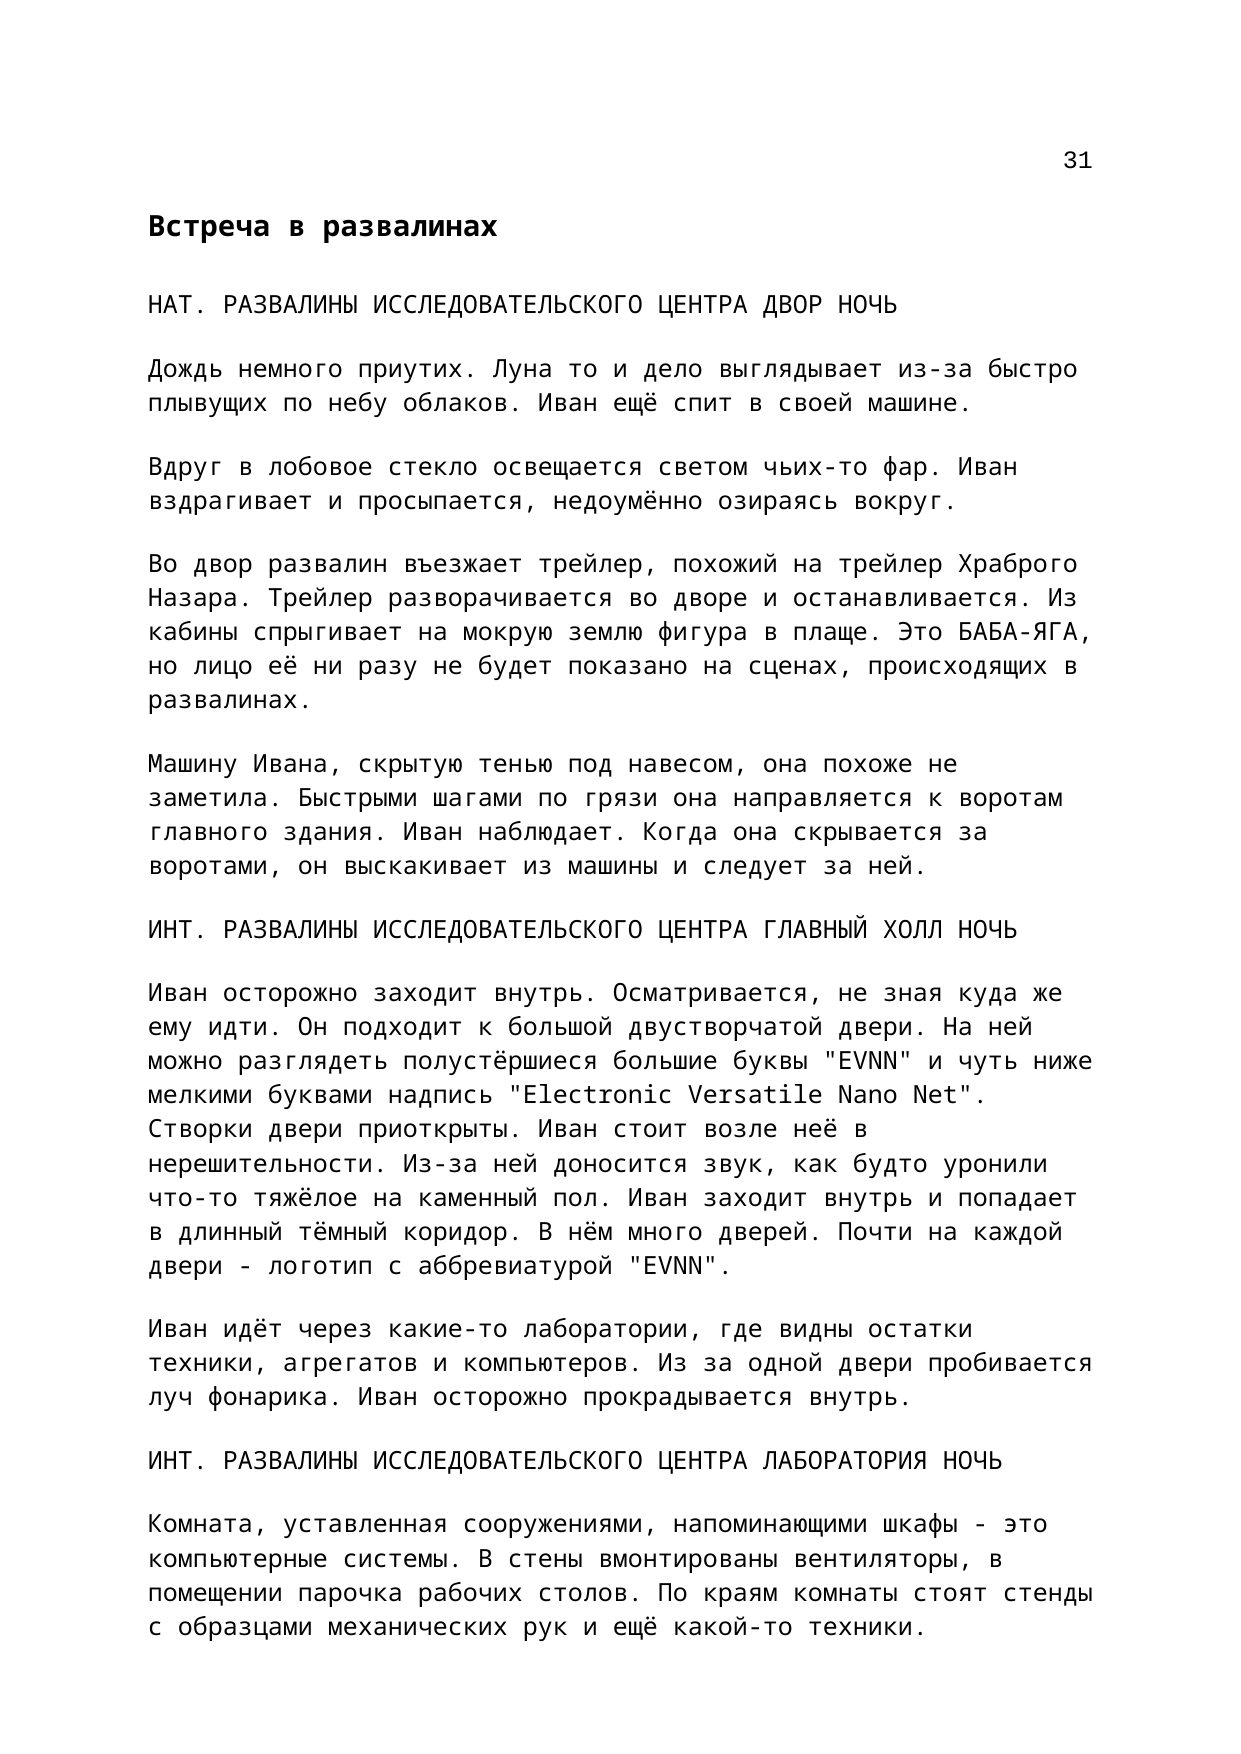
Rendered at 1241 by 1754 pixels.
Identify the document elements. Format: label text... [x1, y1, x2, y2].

text ИНТ. РАЗВАЛИНЫ ИССЛЕДОВАТЕЛЬСКОГО ЦЕНТРА ЛАБОРАТОРИЯ НОЧЬ [148, 1443, 1093, 1477]
subtitle Встреча в развалинах [148, 205, 1093, 245]
text ИНТ. РАЗВАЛИНЫ ИССЛЕДОВАТЕЛЬСКОГО ЦЕНТРА ГЛАВНЫЙ ХОЛЛ НОЧЬ [148, 911, 1093, 945]
text Иван осторожно заходит внутрь. Осматривается, не зная куда же ему идти. Он подходит к большой двустворчатой двери. На ней можно разглядеть полустёршиеся большие буквы "EVNN" и чуть ниже мелкими буквами надпись "Electronic Versatile Nano Net". Створки двери приоткрыты. Иван стоит возле неё в нерешительности. Из-за ней доносится звук, как будто уронили что-то тяжёлое на каменный пол. Иван заходит внутрь и попадает в длинный тёмный коридор. В нём много дверей. Почти на каждой двери - логотип с аббревиатурой "EVNN". [148, 975, 1093, 1281]
text НАТ. РАЗВАЛИНЫ ИССЛЕДОВАТЕЛЬСКОГО ЦЕНТРА ДВОР НОЧЬ [148, 287, 1093, 321]
text Во двор развалин въезжает трейлер, похожий на трейлер Храброго Назара. Трейлер разворачивается во дворе и останавливается. Из кабины спрыгивает на мокрую землю фигура в плаще. Это БАБА-ЯГА, но лицо её ни разу не будет показано на сценах, происходящих в развалинах. [148, 546, 1093, 716]
text Вдруг в лобовое стекло освещается светом чьих-то фар. Иван вздрагивает и просыпается, недоумённо озираясь вокруг. [148, 448, 1093, 516]
text Машину Ивана, скрытую тенью под навесом, она похоже не заметила. Быстрыми шагами по грязи она направляется к воротам главного здания. Иван наблюдает. Когда она скрывается за воротами, он выскакивает из машины и следует за ней. [148, 746, 1093, 882]
text Комната, уставленная сооружениями, напоминающими шкафы - это компьютерные системы. В стены вмонтированы вентиляторы, в помещении парочка рабочих столов. По краям комнаты стоят стенды с образцами механических рук и ещё какой-то техники. [148, 1506, 1093, 1642]
text Дождь немного приутих. Луна то и дело выглядывает из-за быстро плывущих по небу облаков. Иван ещё спит в своей машине. [148, 351, 1093, 419]
text Иван идёт через какие-то лаборатории, где видны остатки техники, агрегатов и компьютеров. Из за одной двери пробивается луч фонарика. Иван осторожно прокрадывается внутрь. [148, 1311, 1093, 1413]
